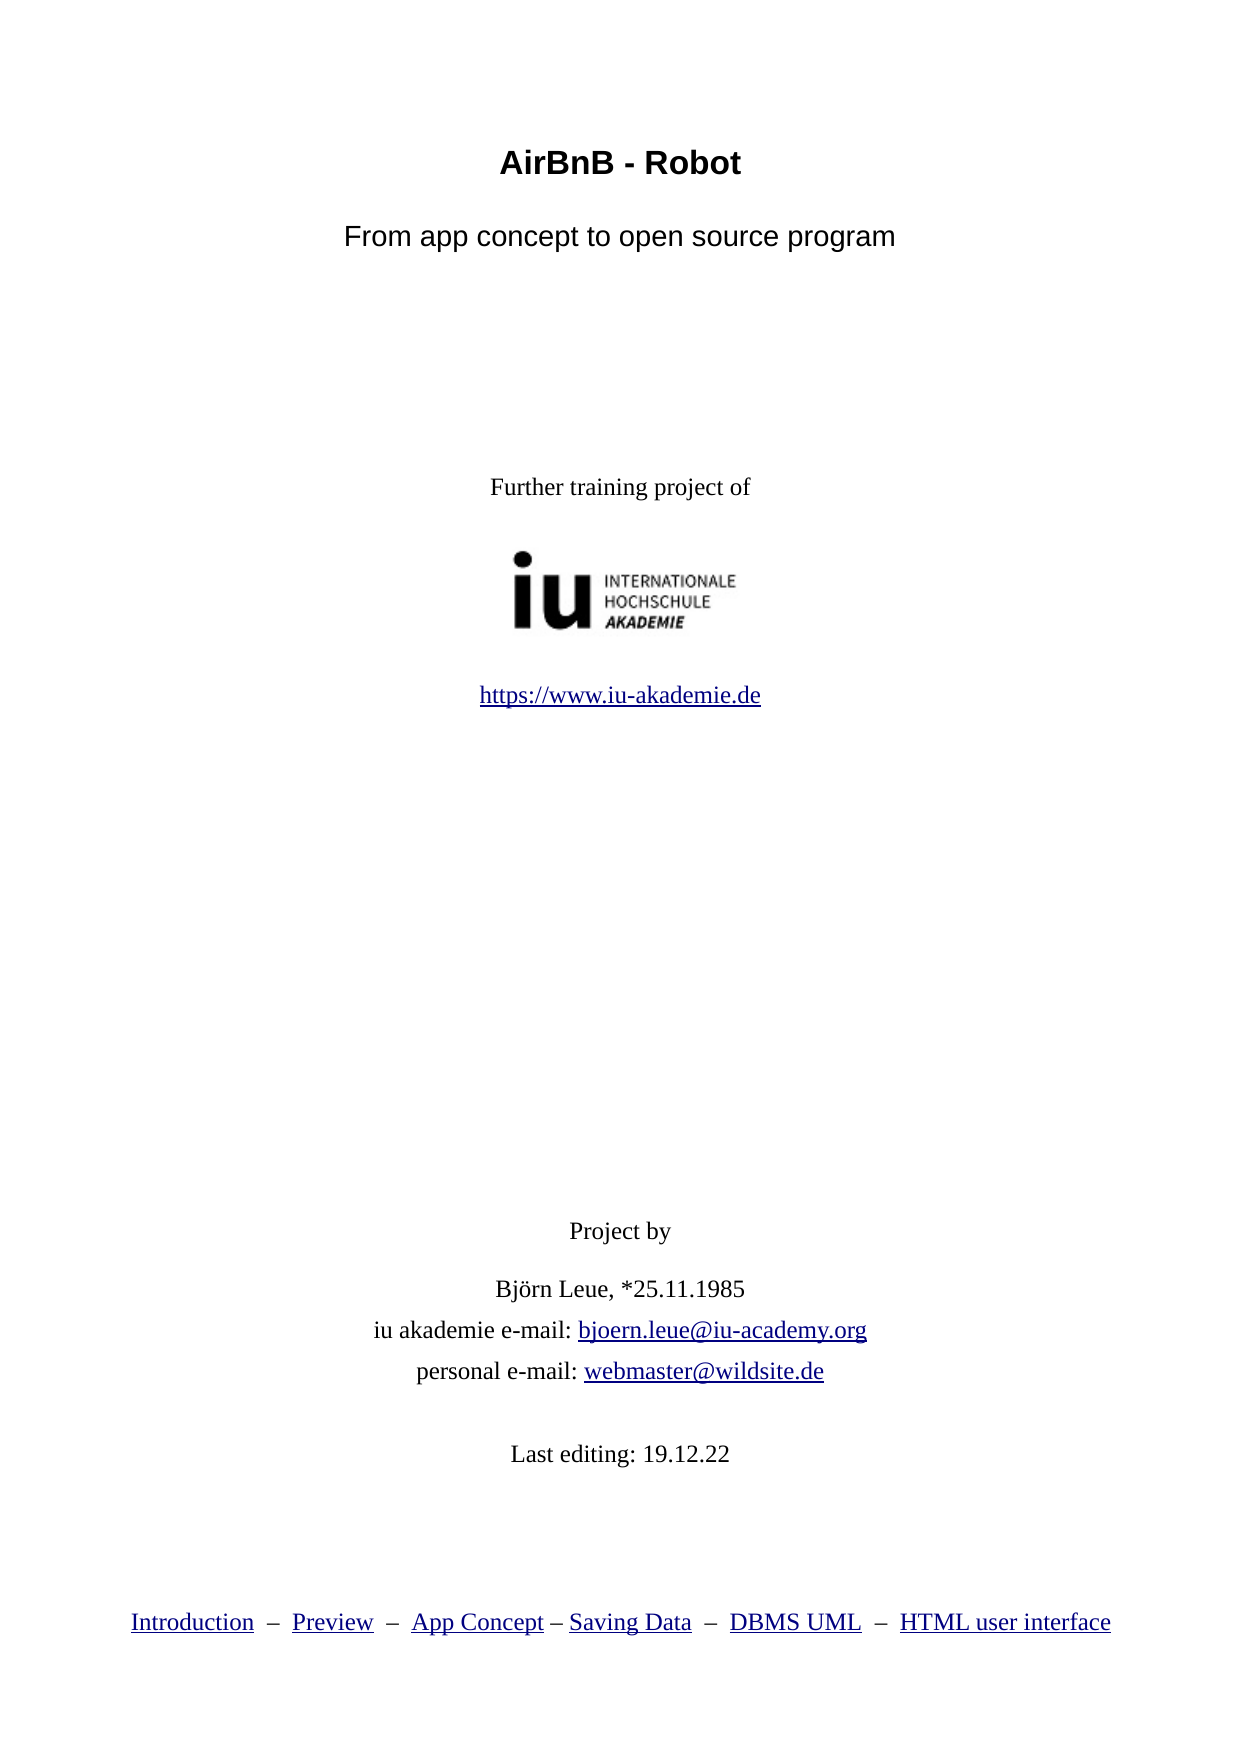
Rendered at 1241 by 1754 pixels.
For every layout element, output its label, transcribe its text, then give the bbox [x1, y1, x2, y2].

text Last editing: 19.12.22 [118, 1439, 1122, 1468]
text Further training project of [118, 472, 1122, 500]
text personal e-mail: webmaster@wildsite.de [118, 1356, 1122, 1385]
picture [463, 523, 777, 681]
subtitle AirBnB - Robot [118, 143, 1122, 182]
text Project by Björn Leue, *25.11.1985 [118, 1216, 1122, 1303]
subtitle From app concept to open source program [118, 219, 1122, 253]
text https://www.iu-akademie.de [118, 513, 1122, 709]
text iu akademie e-mail: bjoern.leue@iu-academy.org [118, 1315, 1122, 1344]
